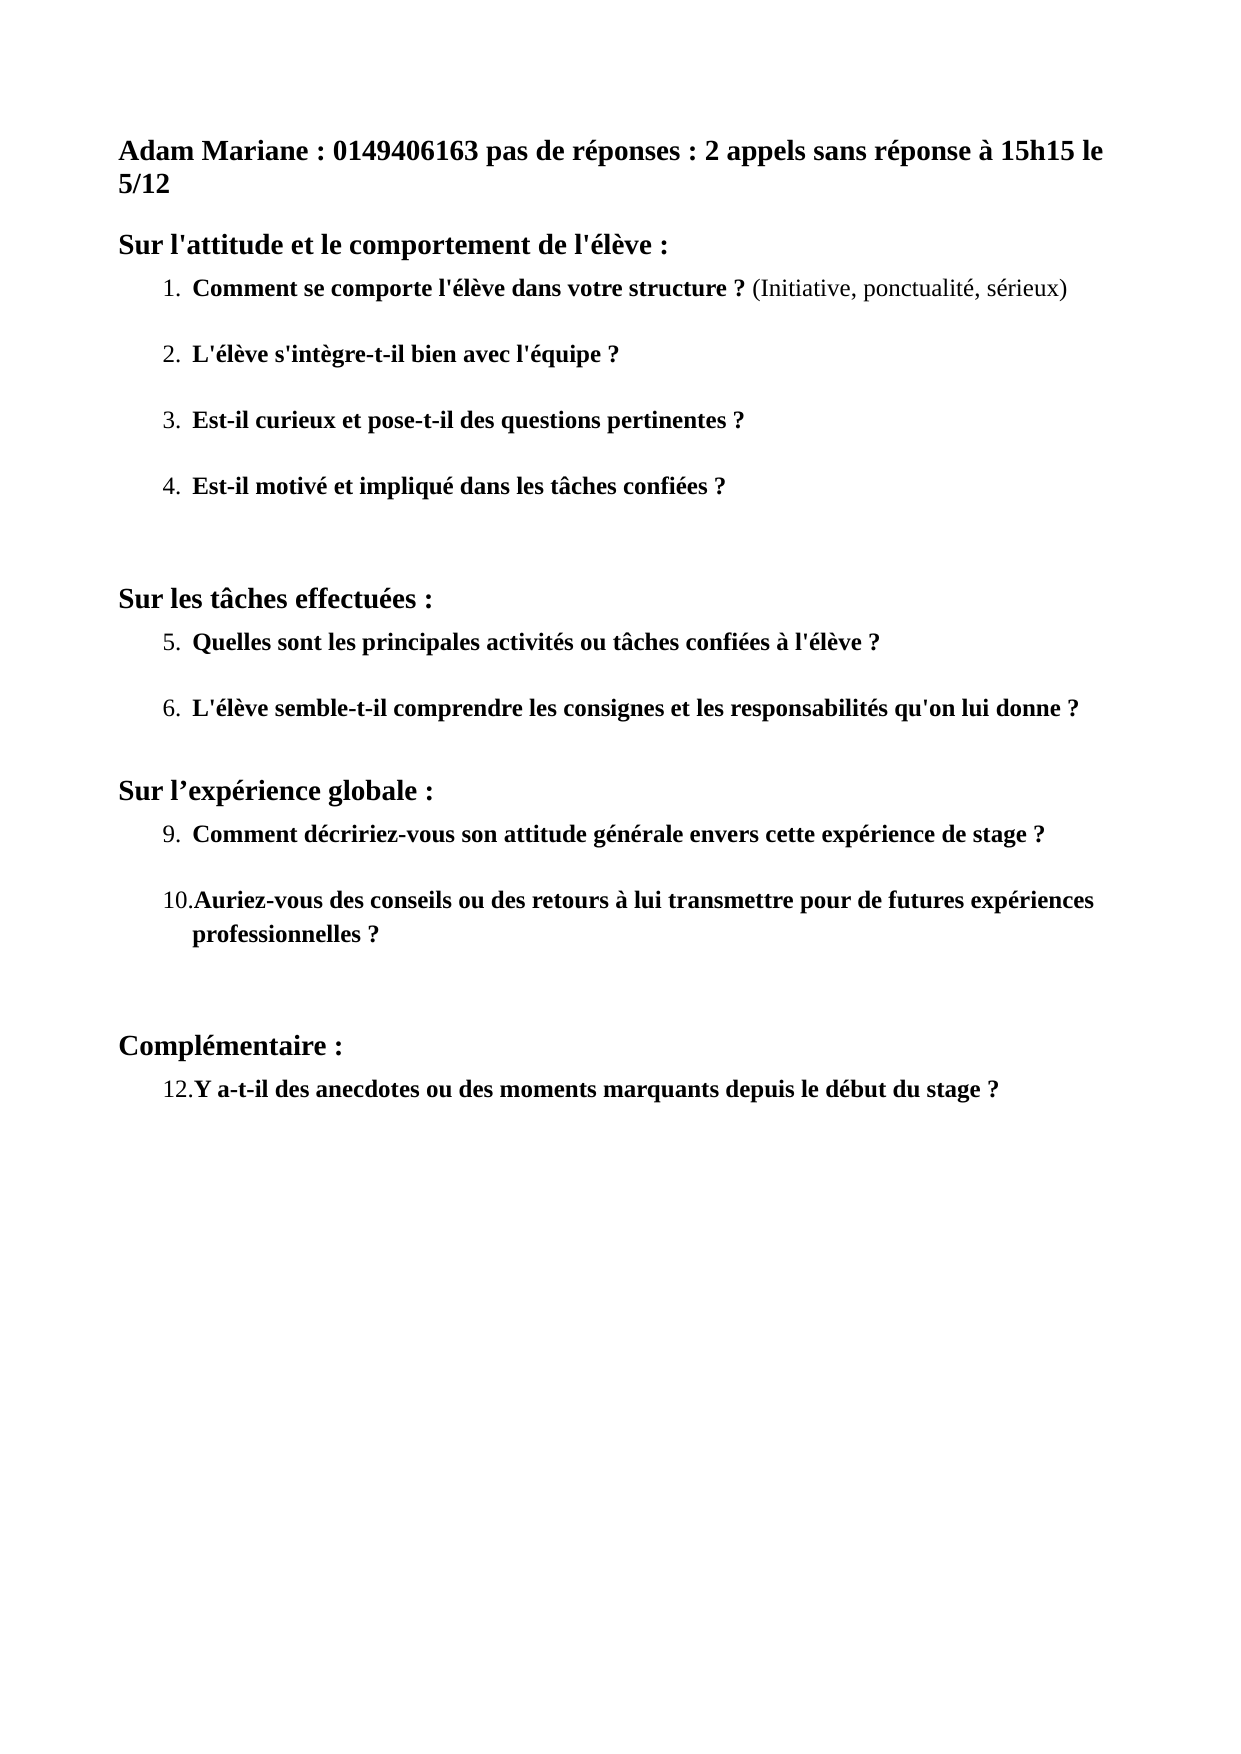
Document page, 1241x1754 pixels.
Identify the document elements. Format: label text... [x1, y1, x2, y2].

list Quelles sont les principales activités ou tâches confiées à l'élève ? [162, 627, 1122, 656]
list Est-il curieux et pose-t-il des questions pertinentes ? [162, 405, 1122, 434]
list Auriez-vous des conseils ou des retours à lui transmettre pour de futures expériences professionnelles ? [162, 886, 1122, 947]
list L'élève semble-t-il comprendre les consignes et les responsabilités qu'on lui donne ? [162, 693, 1122, 722]
subtitle Adam Mariane : 0149406163 pas de réponses : 2 appels sans réponse à 15h15 le 5/12 [118, 133, 1122, 200]
list Est-il motivé et impliqué dans les tâches confiées ? [162, 471, 1122, 500]
list L'élève s'intègre-t-il bien avec l'équipe ? [162, 339, 1122, 368]
list Comment se comporte l'élève dans votre structure ? (Initiative, ponctualité, sérieux) [162, 273, 1122, 302]
list Comment décririez-vous son attitude générale envers cette expérience de stage ? [162, 819, 1122, 848]
subtitle Complémentaire : [118, 1028, 1122, 1062]
subtitle Sur l’expérience globale : [118, 773, 1122, 807]
subtitle Sur l'attitude et le comportement de l'élève : [118, 227, 1122, 260]
subtitle Sur les tâches effectuées : [118, 581, 1122, 614]
list Y a-t-il des anecdotes ou des moments marquants depuis le début du stage ? [162, 1074, 1122, 1103]
